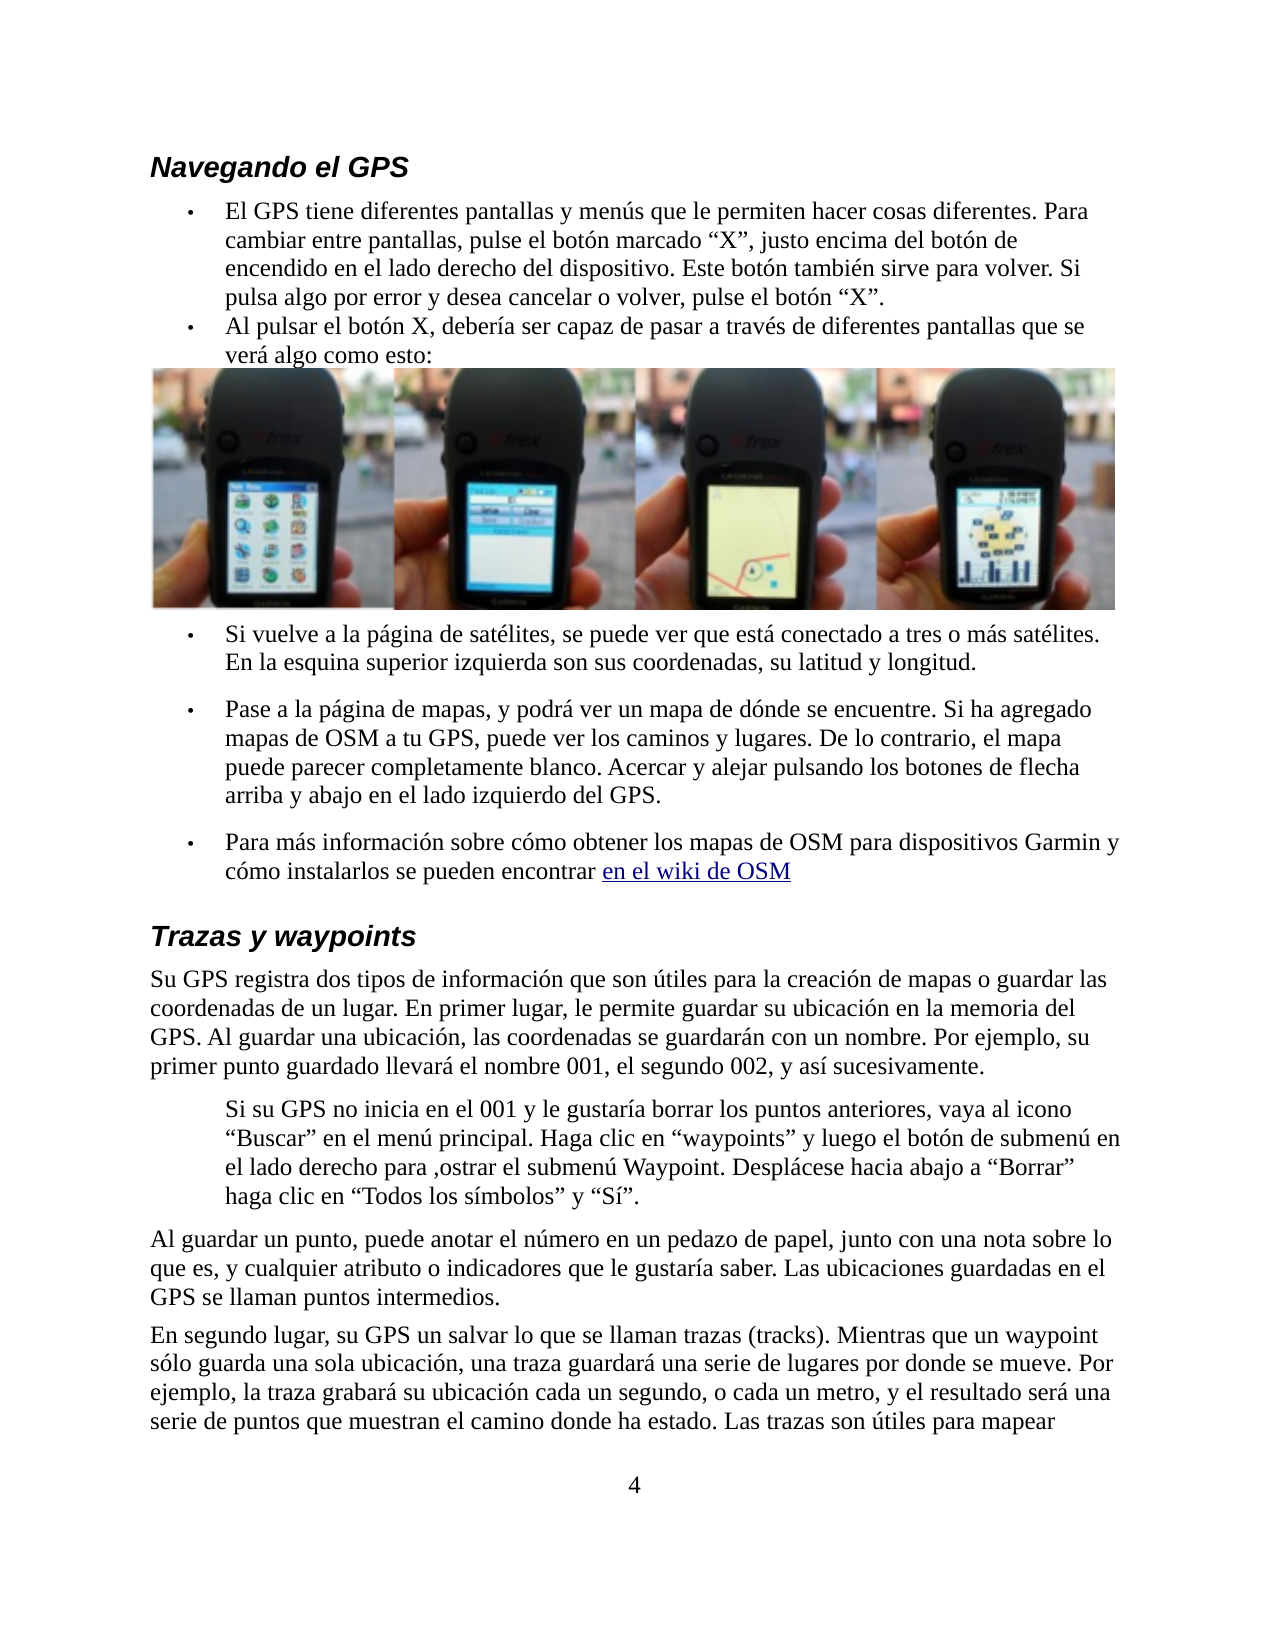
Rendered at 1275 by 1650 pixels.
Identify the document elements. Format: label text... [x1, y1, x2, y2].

list El GPS tiene diferentes pantallas y menús que le permiten hacer cosas diferentes. Para cambiar entre pantallas, pulse el botón marcado “X”, justo encima del botón de encendido en el lado derecho del dispositivo. Este botón también sirve para volver. Si pulsa algo por error y desea cancelar o volver, pulse el botón “X”. [187, 196, 1125, 311]
text Si su GPS no inicia en el 001 y le gustaría borrar los puntos anteriores, vaya al icono “Buscar” en el menú principal. Haga clic en “waypoints” y luego el botón de submenú en el lado derecho para ,ostrar el submenú Waypoint. Desplácese hacia abajo a “Borrar” haga clic en “Todos los símbolos” y “Sí”. [225, 1094, 1125, 1209]
subtitle Trazas y waypoints [150, 918, 1125, 952]
list Para más información sobre cómo obtener los mapas de OSM para dispositivos Garmin y cómo instalarlos se pueden encontrar en el wiki de OSM [187, 827, 1125, 884]
subtitle Navegando el GPS [150, 150, 1125, 183]
list Si vuelve a la página de satélites, se puede ver que está conectado a tres o más satélites. En la esquina superior izquierda son sus coordenadas, su latitud y longitud. [187, 619, 1125, 676]
text Al guardar un punto, puede anotar el número en un pedazo de papel, junto con una nota sobre lo que es, y cualquier atributo o indicadores que le gustaría saber. Las ubicaciones guardadas en el GPS se llaman puntos intermedios. [150, 1224, 1125, 1311]
text Su GPS registra dos tipos de información que son útiles para la creación de mapas o guardar las coordenadas de un lugar. En primer lugar, le permite guardar su ubicación en la memoria del GPS. Al guardar una ubicación, las coordenadas se guardarán con un nombre. Por ejemplo, su primer punto guardado llevará el nombre 001, el segundo 002, y así sucesivamente. [150, 964, 1125, 1079]
text En segundo lugar, su GPS un salvar lo que se llaman trazas (tracks). Mientras que un waypoint sólo guarda una sola ubicación, una traza guardará una serie de lugares por donde se mueve. Por ejemplo, la traza grabará su ubicación cada un segundo, o cada un metro, y el resultado será una serie de puntos que muestran el camino donde ha estado. Las trazas son útiles para mapear [150, 1320, 1125, 1435]
picture [150, 368, 1115, 610]
list Al pulsar el botón X, debería ser capaz de pasar a través de diferentes pantallas que se verá algo como esto: [187, 311, 1125, 368]
list Pase a la página de mapas, y podrá ver un mapa de dónde se encuentre. Si ha agregado mapas de OSM a tu GPS, puede ver los caminos y lugares. De lo contrario, el mapa puede parecer completamente blanco. Acercar y alejar pulsando los botones de flecha arriba y abajo en el lado izquierdo del GPS. [187, 694, 1125, 809]
